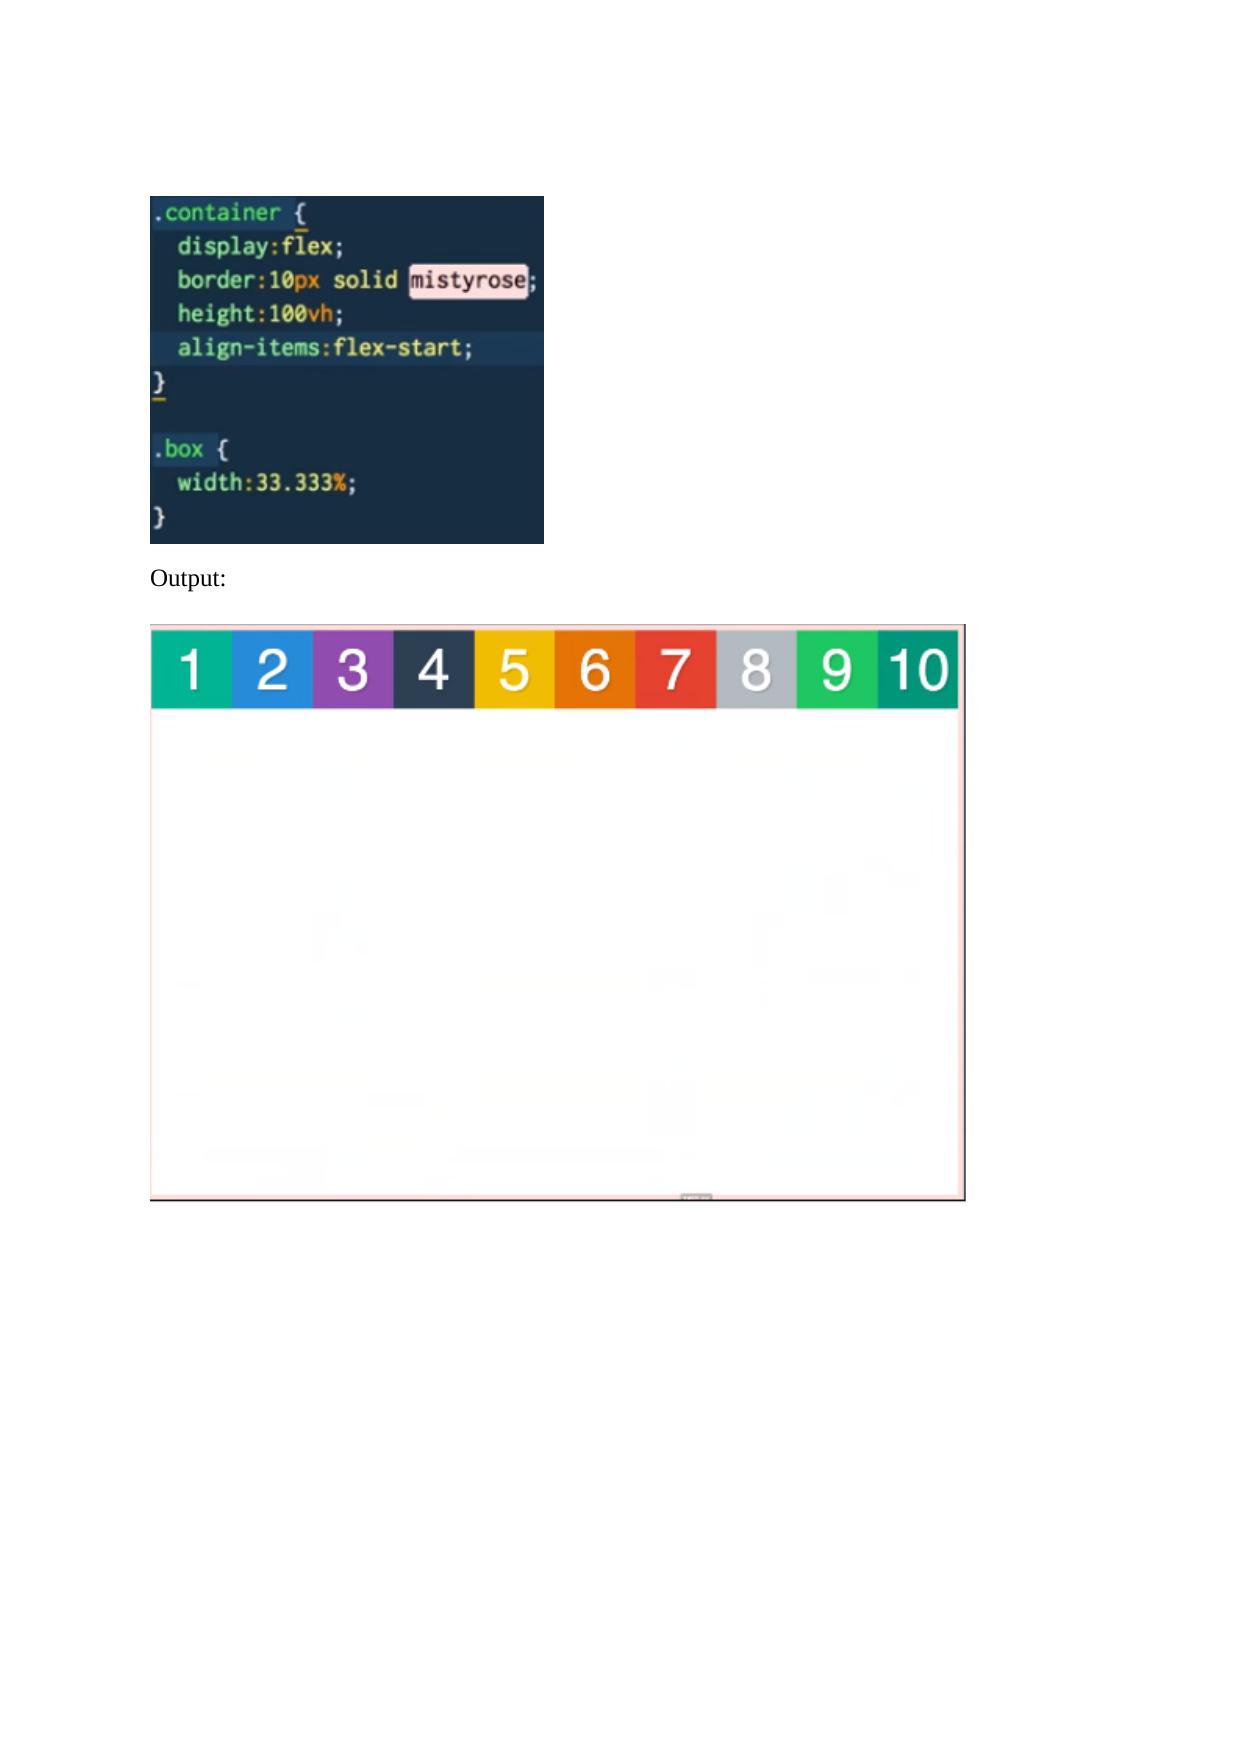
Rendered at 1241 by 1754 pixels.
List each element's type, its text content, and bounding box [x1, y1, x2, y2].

picture [150, 196, 544, 544]
picture [150, 624, 966, 1203]
text Output: [150, 563, 1090, 591]
